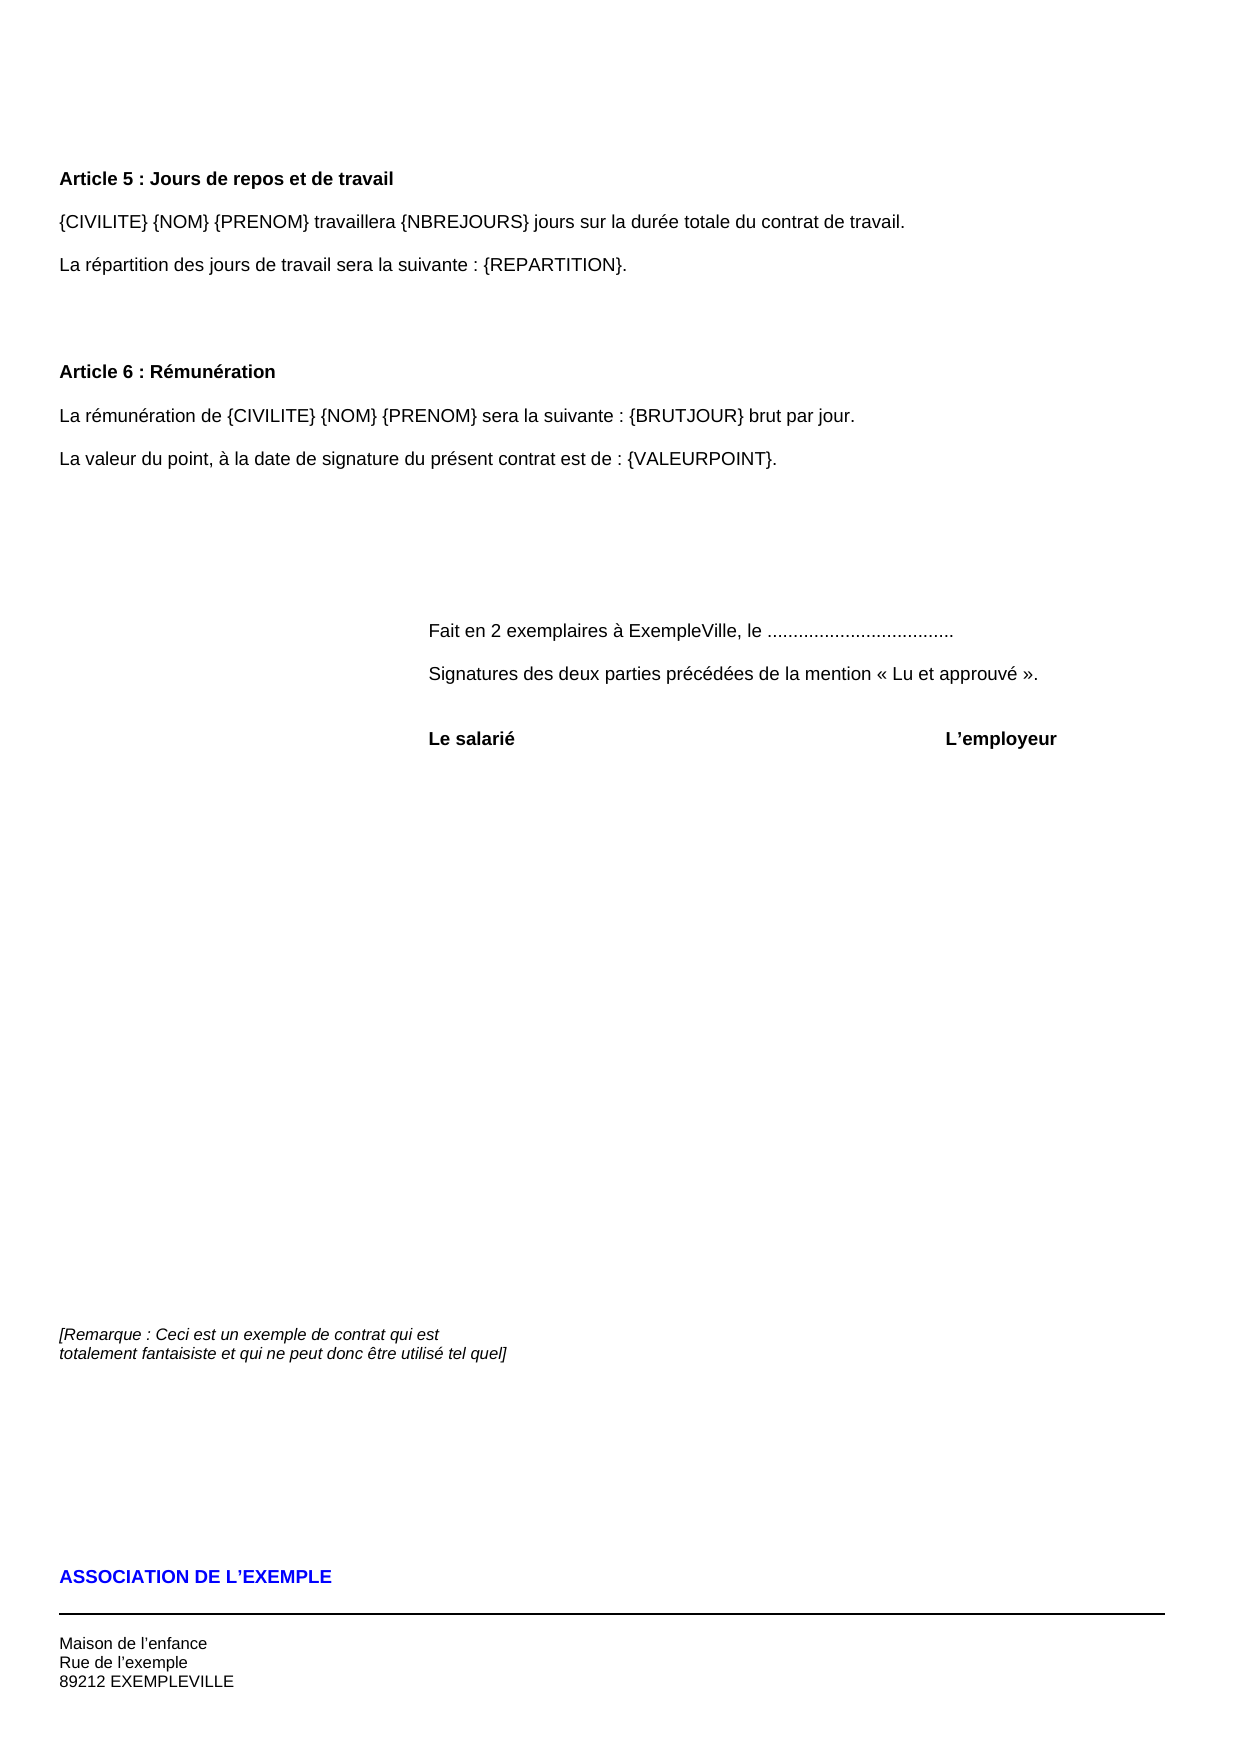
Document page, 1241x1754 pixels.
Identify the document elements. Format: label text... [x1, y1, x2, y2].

text Article 6 : Rémunération [59, 361, 1181, 383]
text Le salarié L’employeur [428, 728, 1181, 749]
text La valeur du point, à la date de signature du présent contrat est de : {VALEURPOINT}. [59, 448, 1181, 469]
text {CIVILITE} {NOM} {PRENOM} travaillera {NBREJOURS} jours sur la durée totale du contrat de travail. [59, 210, 1181, 232]
text Fait en 2 exemplaires à ExempleVille, le .................................... [428, 620, 1181, 642]
text totalement fantaisiste et qui ne peut donc être utilisé tel quel] [59, 1344, 1181, 1363]
text Signatures des deux parties précédées de la mention « Lu et approuvé ». [428, 663, 1181, 685]
text La répartition des jours de travail sera la suivante : {REPARTITION}. [59, 253, 1181, 275]
text [Remarque : Ceci est un exemple de contrat qui est [59, 1324, 1181, 1344]
text La rémunération de {CIVILITE} {NOM} {PRENOM} sera la suivante : {BRUTJOUR} brut par jour. [59, 404, 1181, 426]
text Article 5 : Jours de repos et de travail [59, 167, 1181, 189]
